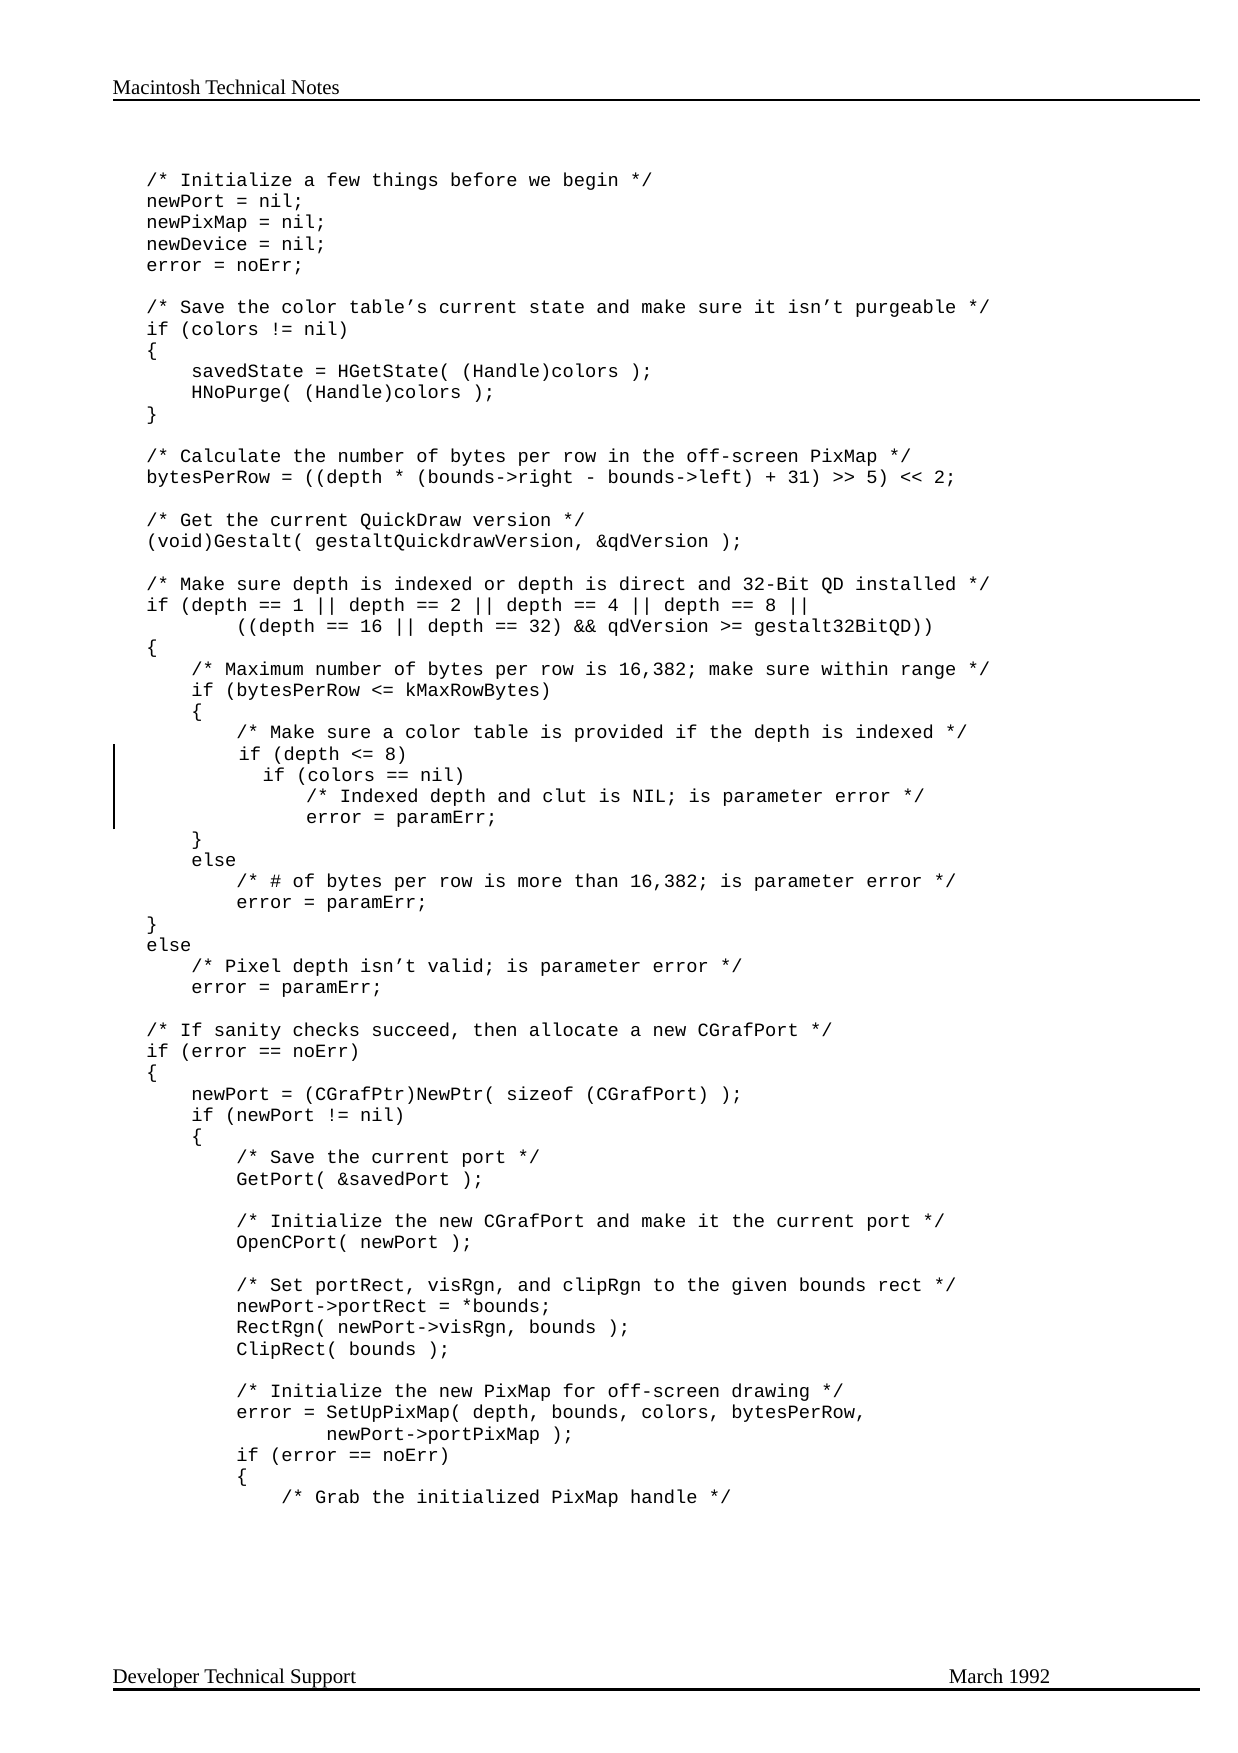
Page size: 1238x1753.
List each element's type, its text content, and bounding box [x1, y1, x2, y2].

text if (error == noErr) [112, 1042, 1200, 1063]
text { [112, 1063, 1200, 1084]
text error = SetUpPixMap( depth, bounds, colors, bytesPerRow, [112, 1403, 1200, 1424]
text if (depth <= 8) [115, 744, 1200, 766]
text if (colors == nil) [115, 766, 1200, 787]
text ClipRect( bounds ); [112, 1339, 1200, 1361]
text if (bytesPerRow <= kMaxRowBytes) [112, 681, 1200, 702]
text if (newPort != nil) [112, 1106, 1200, 1127]
text /* Calculate the number of bytes per row in the off-screen PixMap */ [112, 447, 1200, 468]
text { [112, 1127, 1200, 1148]
text /* Maximum number of bytes per row is 16,382; make sure within range */ [112, 659, 1200, 681]
text else [112, 936, 1200, 957]
text /* # of bytes per row is more than 16,382; is parameter error */ [112, 872, 1200, 893]
text /* Make sure a color table is provided if the depth is indexed */ [112, 723, 1200, 744]
text { [112, 1467, 1200, 1488]
text else [112, 851, 1200, 872]
text /* Save the color table’s current state and make sure it isn’t purgeable */ [112, 298, 1200, 319]
text { [112, 341, 1200, 362]
text } [112, 404, 1200, 426]
text newPort->portRect = *bounds; [112, 1297, 1200, 1318]
text } [112, 829, 1200, 851]
text /* Save the current port */ [112, 1148, 1200, 1169]
text error = noErr; [112, 256, 1200, 277]
text error = paramErr; [112, 978, 1200, 999]
text /* If sanity checks succeed, then allocate a new CGrafPort */ [112, 1021, 1200, 1042]
text { [112, 702, 1200, 723]
text /* Grab the initialized PixMap handle */ [112, 1488, 1200, 1509]
text savedState = HGetState( (Handle)colors ); [112, 362, 1200, 383]
text /* Set portRect, visRgn, and clipRgn to the given bounds rect */ [112, 1276, 1200, 1297]
text bytesPerRow = ((depth * (bounds->right - bounds->left) + 31) >> 5) << 2; [112, 468, 1200, 489]
text HNoPurge( (Handle)colors ); [112, 383, 1200, 404]
text if (colors != nil) [112, 319, 1200, 341]
text /* Initialize the new PixMap for off-screen drawing */ [112, 1382, 1200, 1403]
text /* Initialize the new CGrafPort and make it the current port */ [112, 1212, 1200, 1233]
text /* Make sure depth is indexed or depth is direct and 32-Bit QD installed */ [112, 574, 1200, 596]
text (void)Gestalt( gestaltQuickdrawVersion, &qdVersion ); [112, 532, 1200, 553]
text RectRgn( newPort->visRgn, bounds ); [112, 1318, 1200, 1339]
text /* Initialize a few things before we begin */ [112, 171, 1200, 192]
text ((depth == 16 || depth == 32) && qdVersion >= gestalt32BitQD)) [112, 617, 1200, 638]
text if (error == noErr) [112, 1446, 1200, 1467]
text } [112, 914, 1200, 936]
text newPort->portPixMap ); [112, 1424, 1200, 1446]
text newPort = (CGrafPtr)NewPtr( sizeof (CGrafPort) ); [112, 1084, 1200, 1106]
text newPort = nil; [112, 192, 1200, 213]
text newPixMap = nil; [112, 213, 1200, 234]
text /* Pixel depth isn’t valid; is parameter error */ [112, 957, 1200, 978]
text newDevice = nil; [112, 234, 1200, 256]
text error = paramErr; [112, 893, 1200, 914]
text OpenCPort( newPort ); [112, 1233, 1200, 1254]
text /* Get the current QuickDraw version */ [112, 511, 1200, 532]
text error = paramErr; [115, 808, 1200, 829]
text if (depth == 1 || depth == 2 || depth == 4 || depth == 8 || [112, 596, 1200, 617]
text /* Indexed depth and clut is NIL; is parameter error */ [115, 787, 1200, 808]
text { [112, 638, 1200, 659]
text GetPort( &savedPort ); [112, 1169, 1200, 1191]
